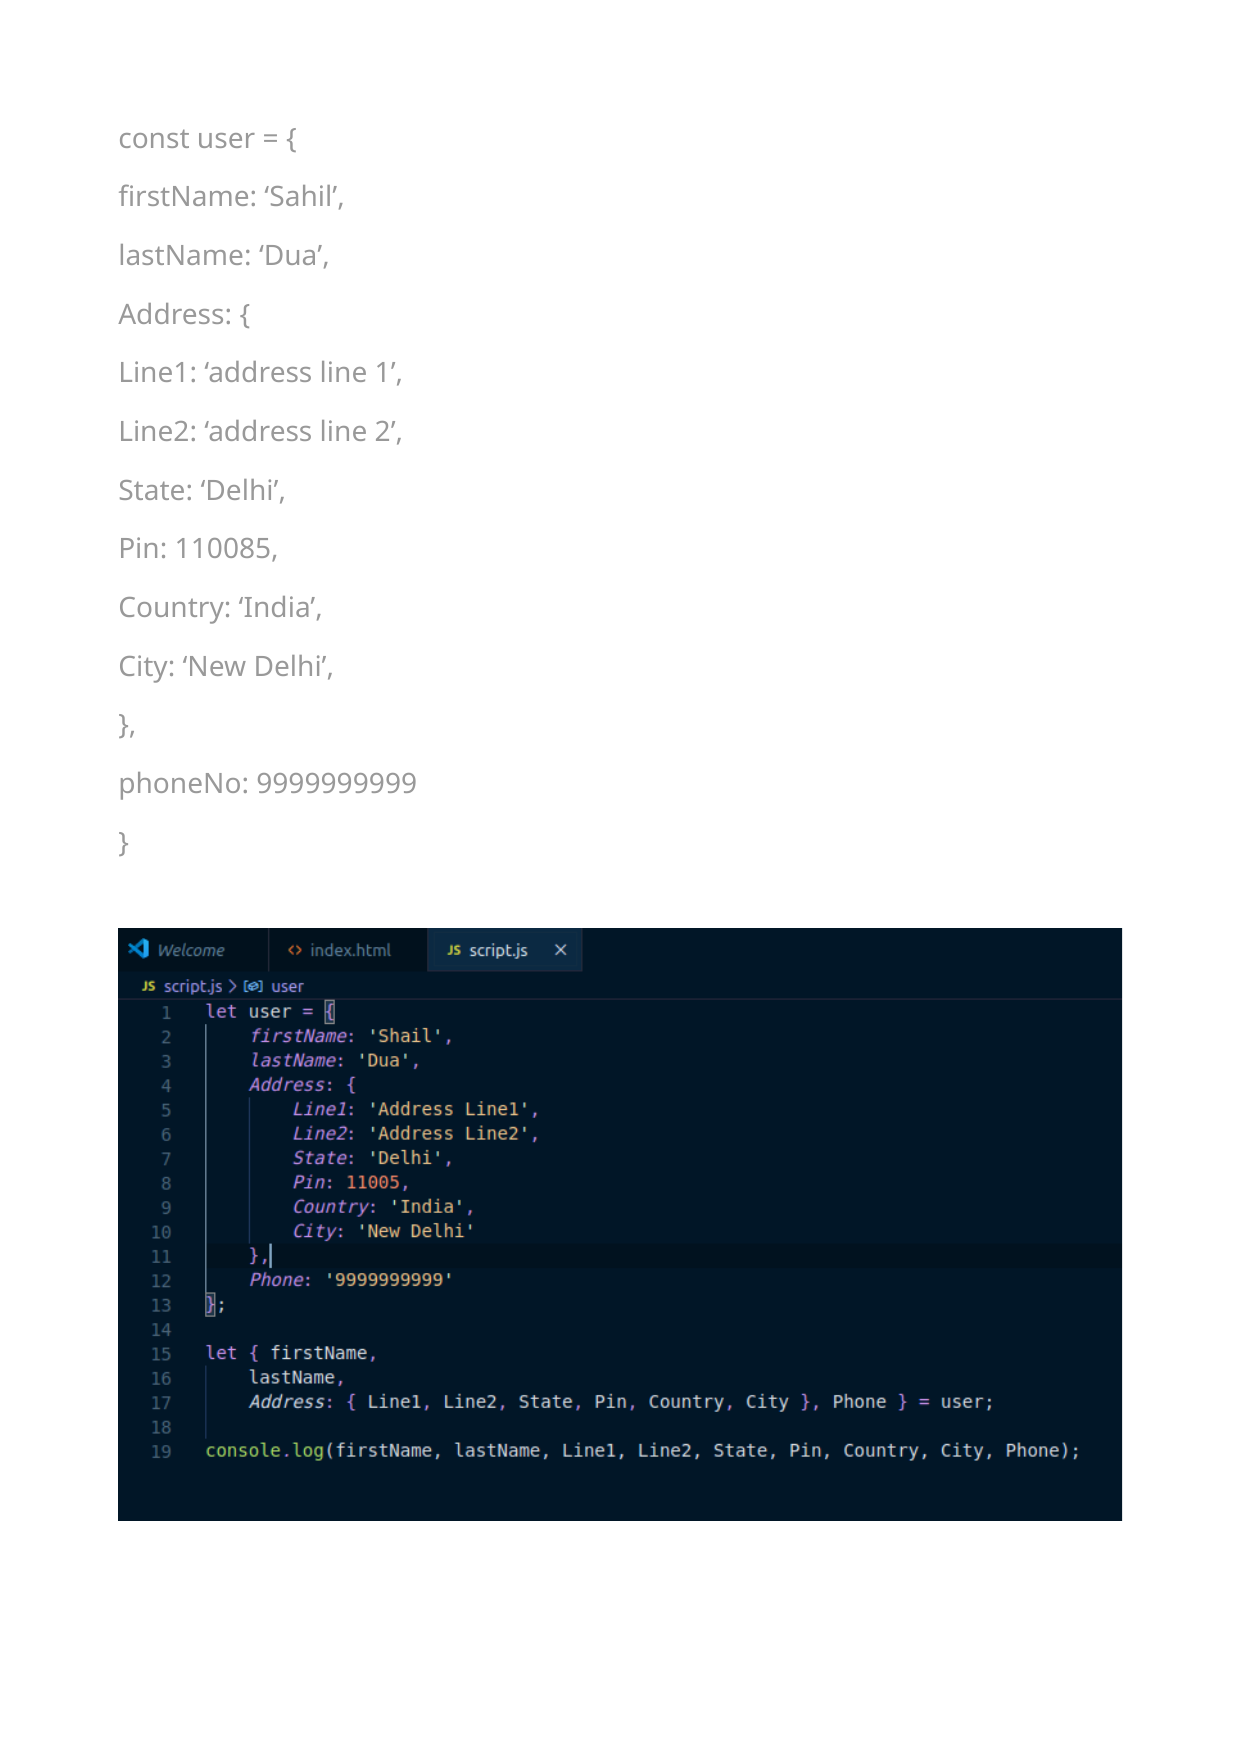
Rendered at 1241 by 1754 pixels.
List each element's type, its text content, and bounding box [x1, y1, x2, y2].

text Line2: ‘address line 2’, [118, 411, 1122, 450]
text Pin: 110085, [118, 529, 1122, 567]
text Line1: ‘address line 1’, [118, 353, 1122, 391]
text firstName: ‘Sahil’, [118, 177, 1122, 215]
picture [118, 928, 1123, 1521]
text }, [118, 704, 1122, 743]
text City: ‘New Delhi’, [118, 646, 1122, 684]
text Country: ‘India’, [118, 587, 1122, 626]
text const user = { [118, 118, 1122, 156]
text phoneNo: 9999999999 [118, 763, 1122, 802]
text State: ‘Delhi’, [118, 470, 1122, 508]
text Address: { [118, 294, 1122, 332]
text lastName: ‘Dua’, [118, 235, 1122, 274]
text } [118, 822, 1122, 860]
